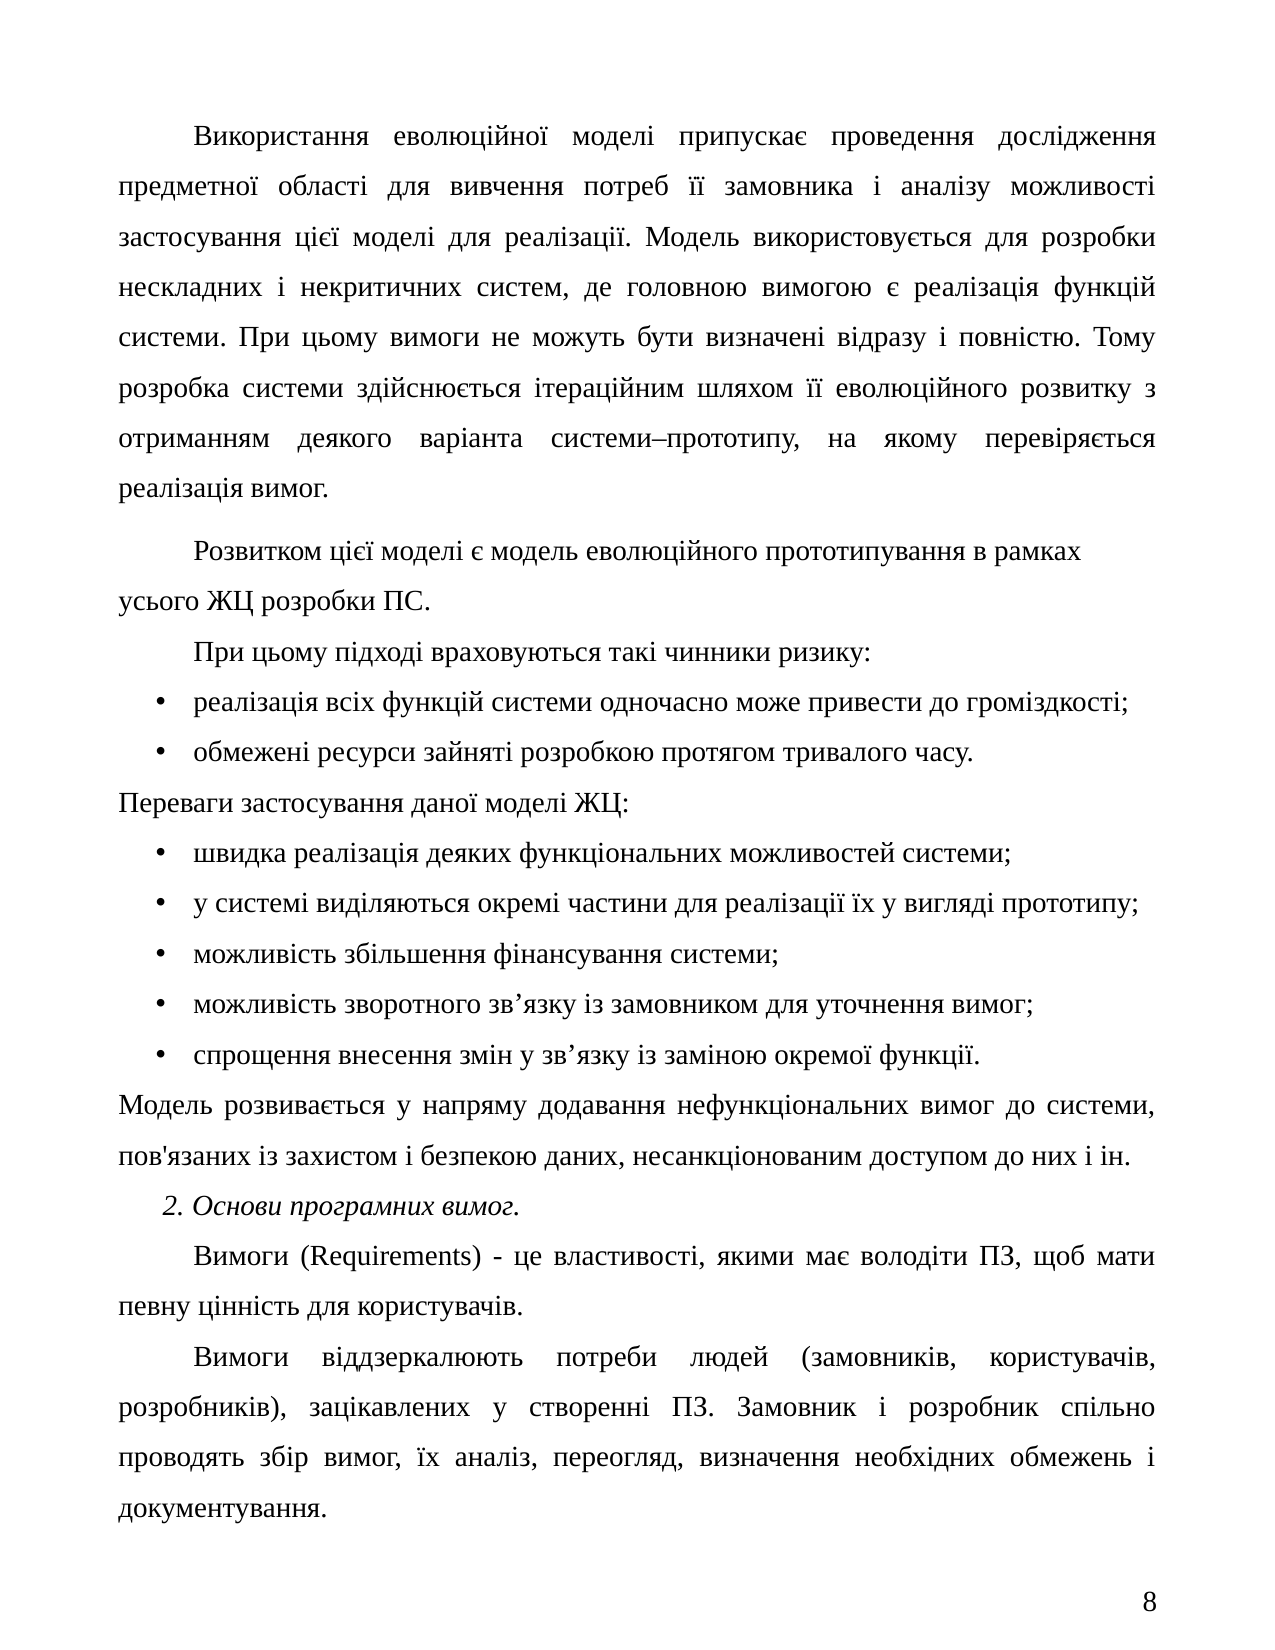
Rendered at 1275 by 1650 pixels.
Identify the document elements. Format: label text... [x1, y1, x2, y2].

text Використання еволюційної моделі припускає проведення дослідження предметної області для вивчення потреб її замовника і аналізу можливості застосування цієї моделі для реалізації. Модель використовується для розробки нескладних і некритичних систем, де головною вимогою є реалізація функцій системи. При цьому вимоги не можуть бути визначені відразу і повністю. Тому розробка системи здійснюється ітераційним шляхом її еволюційного розвитку з отриманням деякого варіанта системи–прототипу, на якому перевіряється реалізація вимог. [118, 118, 1157, 504]
list швидка реалізація деяких функціональних можливостей системи; [156, 835, 1157, 869]
text Розвитком цієї моделі є модель еволюційного прототипування в рамках усього ЖЦ розробки ПС. [118, 533, 1157, 617]
list спрощення внесення змін у зв’язку із заміною окремої функції. [156, 1037, 1157, 1071]
text Модель розвивається у напряму додавання нефункціональних вимог до системи, пов'язаних із захистом і безпекою даних, несанкціонованим доступом до них і ін. [118, 1087, 1157, 1171]
list обмежені ресурси зайняті розробкою протягом тривалого часу. [156, 734, 1157, 768]
text Вимоги (Requirements) - це властивості, якими має володіти ПЗ, щоб мати певну цінність для користувачів. [118, 1238, 1157, 1322]
text При цьому підході враховуються такі чинники ризику: [118, 634, 1157, 667]
text Вимоги віддзеркалюють потреби людей (замовників, користувачів, розробників), зацікавлених у створенні ПЗ. Замовник і розробник спільно проводять збір вимог, їх аналіз, переогляд, визначення необхідних обмежень і документування. [118, 1339, 1157, 1523]
list реалізація всіх функцій системи одночасно може привести до громіздкості; [156, 684, 1157, 718]
text Переваги застосування даної моделі ЖЦ: [118, 785, 1157, 818]
list Основи програмних вимог. [162, 1188, 1157, 1221]
list у системі виділяються окремі частини для реалізації їх у вигляді прототипу; [156, 886, 1157, 919]
list можливість зворотного зв’язку із замовником для уточнення вимог; [156, 986, 1157, 1020]
list можливість збільшення фінансування системи; [156, 936, 1157, 970]
